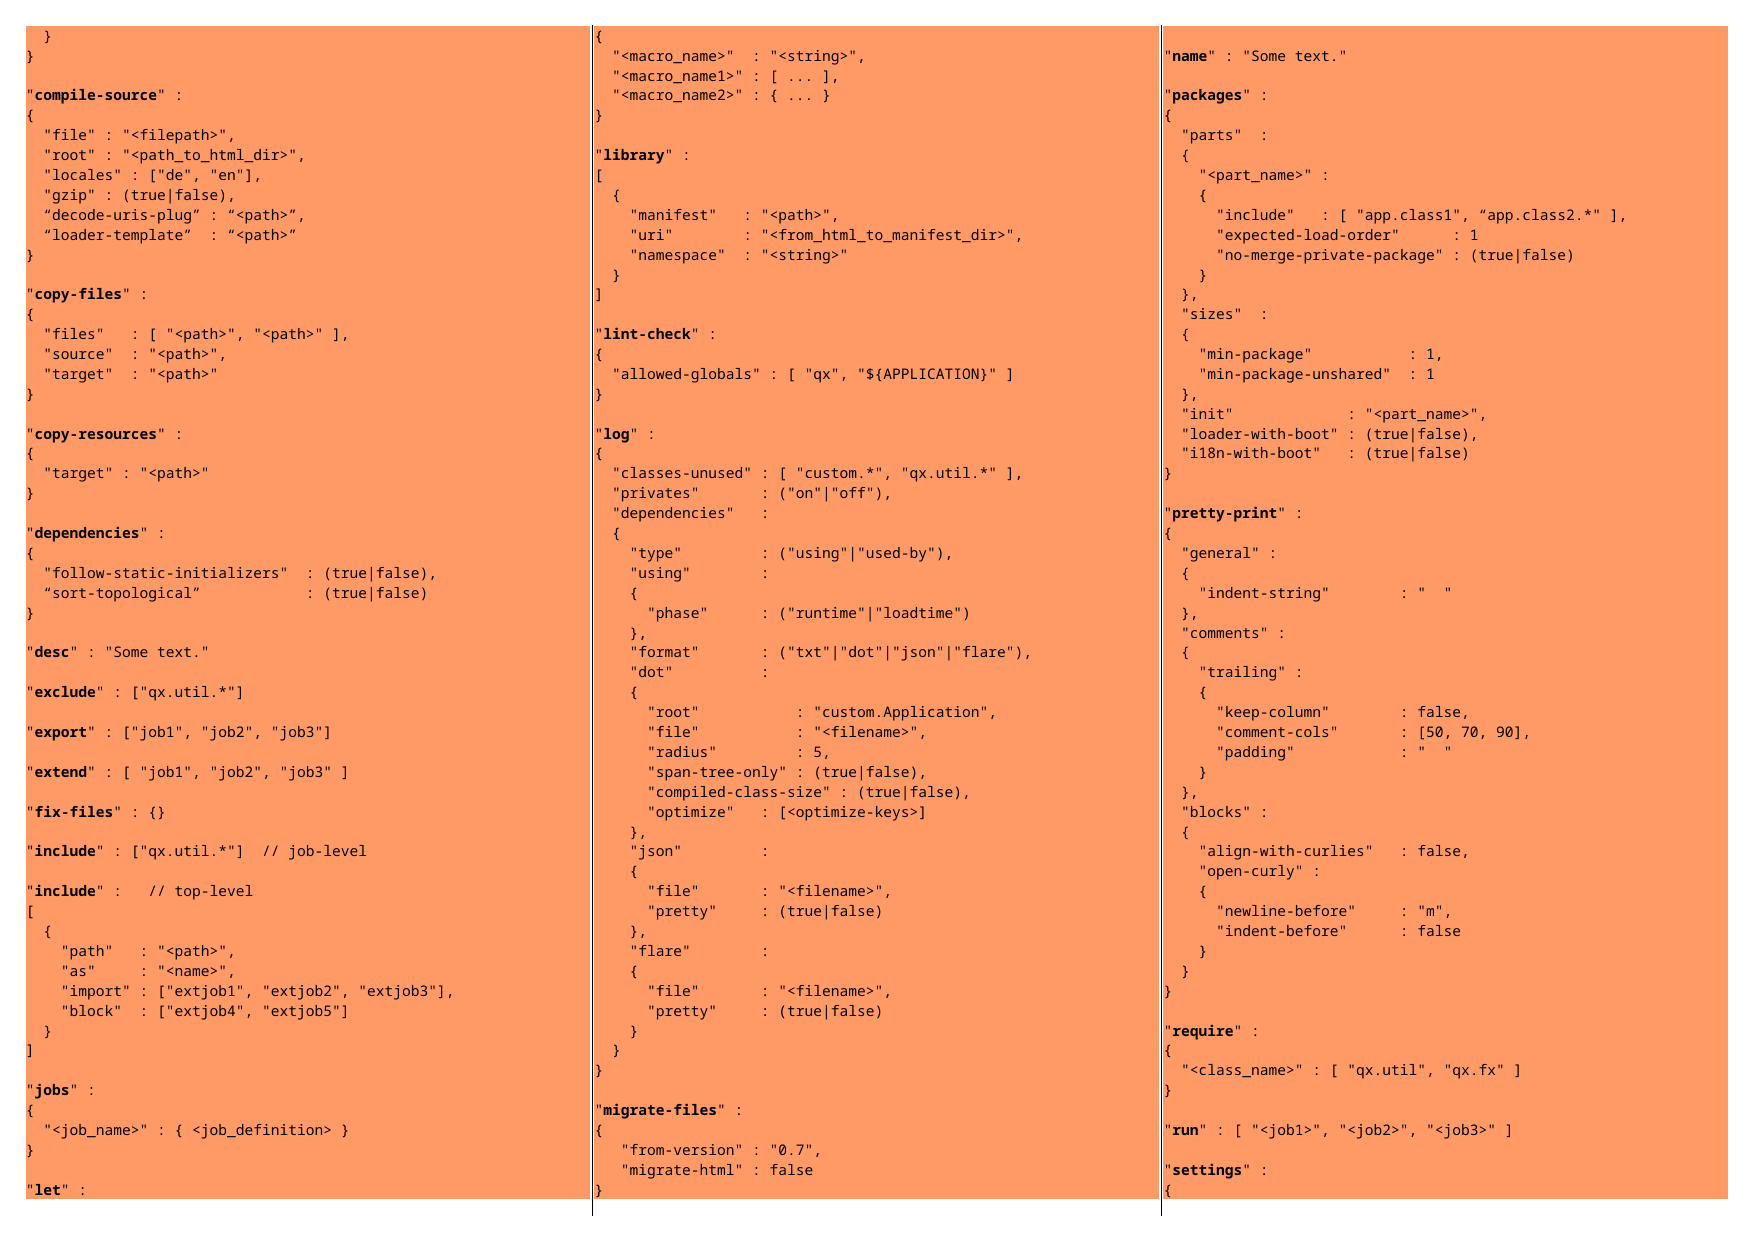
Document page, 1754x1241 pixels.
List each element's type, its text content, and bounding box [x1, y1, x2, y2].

text } [26, 26, 590, 45]
text "optimize" : [<optimize-keys>] [594, 801, 1159, 821]
text “loader-template” : “<path>” [26, 224, 590, 244]
text "migrate-files" : [594, 1100, 1159, 1120]
text } [26, 244, 590, 264]
text } [26, 483, 590, 503]
text "gzip" : (true|false), [26, 185, 590, 204]
text "settings" : [1163, 1159, 1728, 1179]
text { [594, 682, 1159, 702]
text "extend" : [ "job1", "job2", "job3" ] [26, 762, 590, 782]
text } [594, 1060, 1159, 1080]
text "trailing" : [1163, 662, 1728, 682]
text "compile-source" : [26, 85, 590, 105]
text "export" : ["job1", "job2", "job3"] [26, 722, 590, 742]
text "format" : ("txt"|"dot"|"json"|"flare"), [594, 642, 1159, 662]
text "target" : "<path>" [26, 463, 590, 483]
text { [594, 26, 1159, 45]
text "copy-resources" : [26, 423, 590, 443]
text { [1163, 324, 1728, 344]
text "require" : [1163, 1020, 1728, 1040]
text "uri" : "<from_html_to_manifest_dir>", [594, 224, 1159, 244]
text { [1163, 642, 1728, 662]
text "file" : "<filename>", [594, 981, 1159, 1000]
text }, [594, 921, 1159, 941]
text "no-merge-private-package" : (true|false) [1163, 244, 1728, 264]
text { [26, 443, 590, 463]
text }, [1163, 782, 1728, 801]
text "include" : ["qx.util.*"] // job-level [26, 841, 590, 861]
text "follow-static-initializers" : (true|false), [26, 563, 590, 583]
text "copy-files" : [26, 284, 590, 304]
text "include" : // top-level [26, 881, 590, 901]
text "files" : [ "<path>", "<path>" ], [26, 324, 590, 344]
text } [1163, 1080, 1728, 1100]
text "<macro_name1>" : [ ... ], [594, 65, 1159, 85]
text "exclude" : ["qx.util.*"] [26, 682, 590, 702]
text "locales" : ["de", "en"], [26, 165, 590, 185]
text "packages" : [1163, 85, 1728, 105]
text "dot" : [594, 662, 1159, 682]
text "migrate-html" : false [594, 1159, 1159, 1179]
text "library" : [594, 145, 1159, 165]
text "flare" : [594, 941, 1159, 961]
text "phase" : ("runtime"|"loadtime") [594, 602, 1159, 622]
text "init" : "<part_name>", [1163, 403, 1728, 423]
text ] [594, 284, 1159, 304]
text } [1163, 981, 1728, 1000]
text { [1163, 682, 1728, 702]
text } [594, 264, 1159, 284]
text { [26, 304, 590, 324]
text "fix-files" : {} [26, 801, 590, 821]
text } [26, 384, 590, 403]
text { [26, 921, 590, 941]
text } [594, 105, 1159, 125]
text "<part_name>" : [1163, 165, 1728, 185]
text "source" : "<path>", [26, 344, 590, 364]
text "root" : "custom.Application", [594, 702, 1159, 722]
text "dependencies" : [26, 523, 590, 543]
text "name" : "Some text." [1163, 45, 1728, 65]
text "root" : "<path_to_html_dir>", [26, 145, 590, 165]
text "compiled-class-size" : (true|false), [594, 782, 1159, 801]
text "min-package-unshared" : 1 [1163, 364, 1728, 384]
text { [1163, 523, 1728, 543]
text "dependencies" : [594, 503, 1159, 523]
text } [26, 1020, 590, 1040]
text }, [594, 821, 1159, 841]
text { [1163, 881, 1728, 901]
text } [594, 1020, 1159, 1040]
text "target" : "<path>" [26, 364, 590, 384]
text } [1163, 941, 1728, 961]
text { [594, 443, 1159, 463]
text { [1163, 563, 1728, 583]
text "i18n-with-boot" : (true|false) [1163, 443, 1728, 463]
text "jobs" : [26, 1080, 590, 1100]
text "<macro_name>" : "<string>", [594, 45, 1159, 65]
text “decode-uris-plug” : “<path>”, [26, 204, 590, 224]
text "comments" : [1163, 622, 1728, 642]
text }, [1163, 384, 1728, 403]
text "align-with-curlies" : false, [1163, 841, 1728, 861]
text "indent-before" : false [1163, 921, 1728, 941]
text { [1163, 185, 1728, 204]
text "expected-load-order" : 1 [1163, 224, 1728, 244]
text } [1163, 463, 1728, 483]
text "type" : ("using"|"used-by"), [594, 543, 1159, 563]
text "keep-column" : false, [1163, 702, 1728, 722]
text "desc" : "Some text." [26, 642, 590, 662]
text } [1163, 264, 1728, 284]
text } [594, 384, 1159, 403]
text } [594, 1040, 1159, 1060]
text { [594, 861, 1159, 881]
text "span-tree-only" : (true|false), [594, 762, 1159, 782]
text "general" : [1163, 543, 1728, 563]
text "block" : ["extjob4", "extjob5"] [26, 1000, 590, 1020]
text "<class_name>" : [ "qx.util", "qx.fx" ] [1163, 1060, 1728, 1080]
text "open-curly" : [1163, 861, 1728, 881]
text "import" : ["extjob1", "extjob2", "extjob3"], [26, 981, 590, 1000]
text "<job_name>" : { <job_definition> } [26, 1120, 590, 1140]
text "log" : [594, 423, 1159, 443]
text { [594, 583, 1159, 602]
text [ [594, 165, 1159, 185]
text "loader-with-boot" : (true|false), [1163, 423, 1728, 443]
text [ [26, 901, 590, 921]
text "pretty" : (true|false) [594, 901, 1159, 921]
text { [594, 344, 1159, 364]
text { [1163, 1179, 1728, 1199]
text "using" : [594, 563, 1159, 583]
text }, [1163, 284, 1728, 304]
text { [594, 523, 1159, 543]
text "as" : "<name>", [26, 961, 590, 981]
text "let" : [26, 1179, 590, 1199]
text "file" : "<filename>", [594, 881, 1159, 901]
text { [594, 961, 1159, 981]
text "file" : "<filename>", [594, 722, 1159, 742]
text "manifest" : "<path>", [594, 204, 1159, 224]
text { [594, 185, 1159, 204]
text "blocks" : [1163, 801, 1728, 821]
text { [1163, 145, 1728, 165]
text "allowed-globals" : [ "qx", "${APPLICATION}" ] [594, 364, 1159, 384]
text "from-version" : "0.7", [594, 1140, 1159, 1159]
text "indent-string" : " " [1163, 583, 1728, 602]
text { [1163, 105, 1728, 125]
text "run" : [ "<job1>", "<job2>", "<job3>" ] [1163, 1120, 1728, 1140]
text }, [594, 622, 1159, 642]
text "comment-cols" : [50, 70, 90], [1163, 722, 1728, 742]
text } [1163, 762, 1728, 782]
text "padding" : " " [1163, 742, 1728, 762]
text "privates" : ("on"|"off"), [594, 483, 1159, 503]
text ] [26, 1040, 590, 1060]
text }, [1163, 602, 1728, 622]
text "file" : "<filepath>", [26, 125, 590, 145]
text "lint-check" : [594, 324, 1159, 344]
text { [1163, 1040, 1728, 1060]
text "newline-before" : "m", [1163, 901, 1728, 921]
text "min-package" : 1, [1163, 344, 1728, 364]
text } [26, 602, 590, 622]
text { [594, 1120, 1159, 1140]
text } [26, 1140, 590, 1159]
text “sort-topological” : (true|false) [26, 583, 590, 602]
text "<macro_name2>" : { ... } [594, 85, 1159, 105]
text "radius" : 5, [594, 742, 1159, 762]
text } [26, 45, 590, 65]
text "parts" : [1163, 125, 1728, 145]
text } [1163, 961, 1728, 981]
text "classes-unused" : [ "custom.*", "qx.util.*" ], [594, 463, 1159, 483]
text { [26, 1100, 590, 1120]
text { [26, 543, 590, 563]
text "json" : [594, 841, 1159, 861]
text "pretty-print" : [1163, 503, 1728, 523]
text { [26, 105, 590, 125]
text "namespace" : "<string>" [594, 244, 1159, 264]
text "include" : [ "app.class1", “app.class2.*" ], [1163, 204, 1728, 224]
text { [1163, 821, 1728, 841]
text "path" : "<path>", [26, 941, 590, 961]
text "sizes" : [1163, 304, 1728, 324]
text "pretty" : (true|false) [594, 1000, 1159, 1020]
